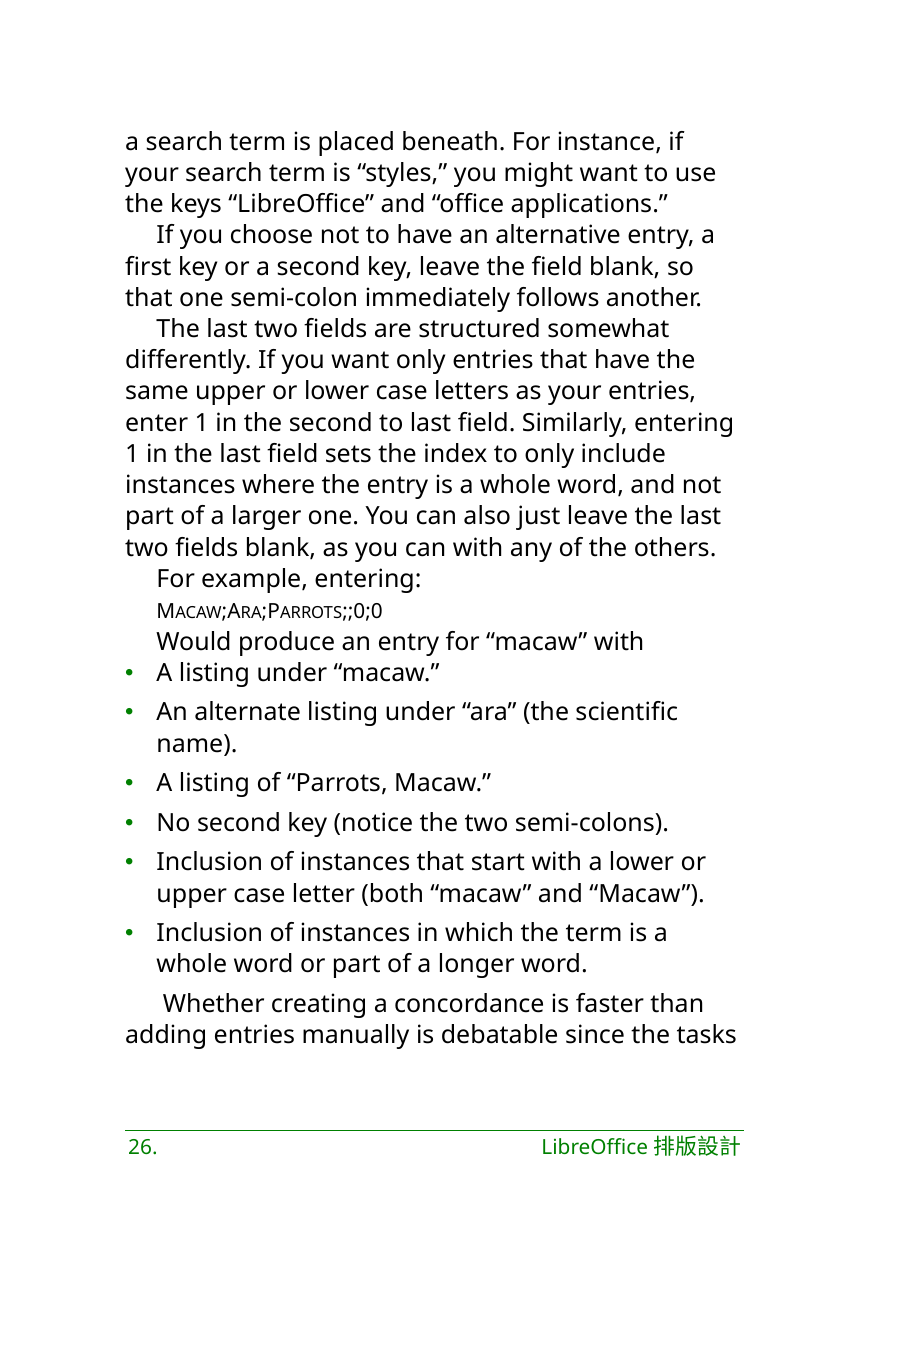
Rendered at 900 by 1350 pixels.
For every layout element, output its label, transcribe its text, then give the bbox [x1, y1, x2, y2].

list Inclusion of instances that start with a lower or upper case letter (both “macaw” and “Macaw”). [125, 846, 744, 908]
text For example, entering: [125, 562, 744, 594]
text Would produce an entry for “macaw” with [125, 625, 744, 656]
list Inclusion of instances in which the term is a whole word or part of a longer word. [125, 917, 744, 979]
list No second key (notice the two semi-colons). [125, 806, 744, 837]
text If you choose not to have an alternative entry, a first key or a second key, leave the field blank, so that one semi-colon immediately follows another. [125, 219, 744, 312]
list An alternate listing under “ara” (the scientific name). [125, 696, 744, 758]
list A listing under “macaw.” [125, 656, 744, 687]
text Macaw;Ara;Parrots;;0;0 [125, 594, 744, 625]
text Whether creating a concordance is faster than adding entries manually is debatable since the tasks [125, 987, 744, 1050]
text The last two fields are structured somewhat differently. If you want only entries that have the same upper or lower case letters as your entries, enter 1 in the second to last field. Similarly, entering 1 in the last field sets the index to only include instances where the entry is a whole word, and not part of a larger one. You can also just leave the last two fields blank, as you can with any of the others. [125, 312, 744, 562]
text a search term is placed beneath. For instance, if your search term is “styles,” you might want to use the keys “LibreOffice” and “office applications.” [125, 125, 744, 219]
list A listing of “Parrots, Macaw.” [125, 767, 744, 798]
